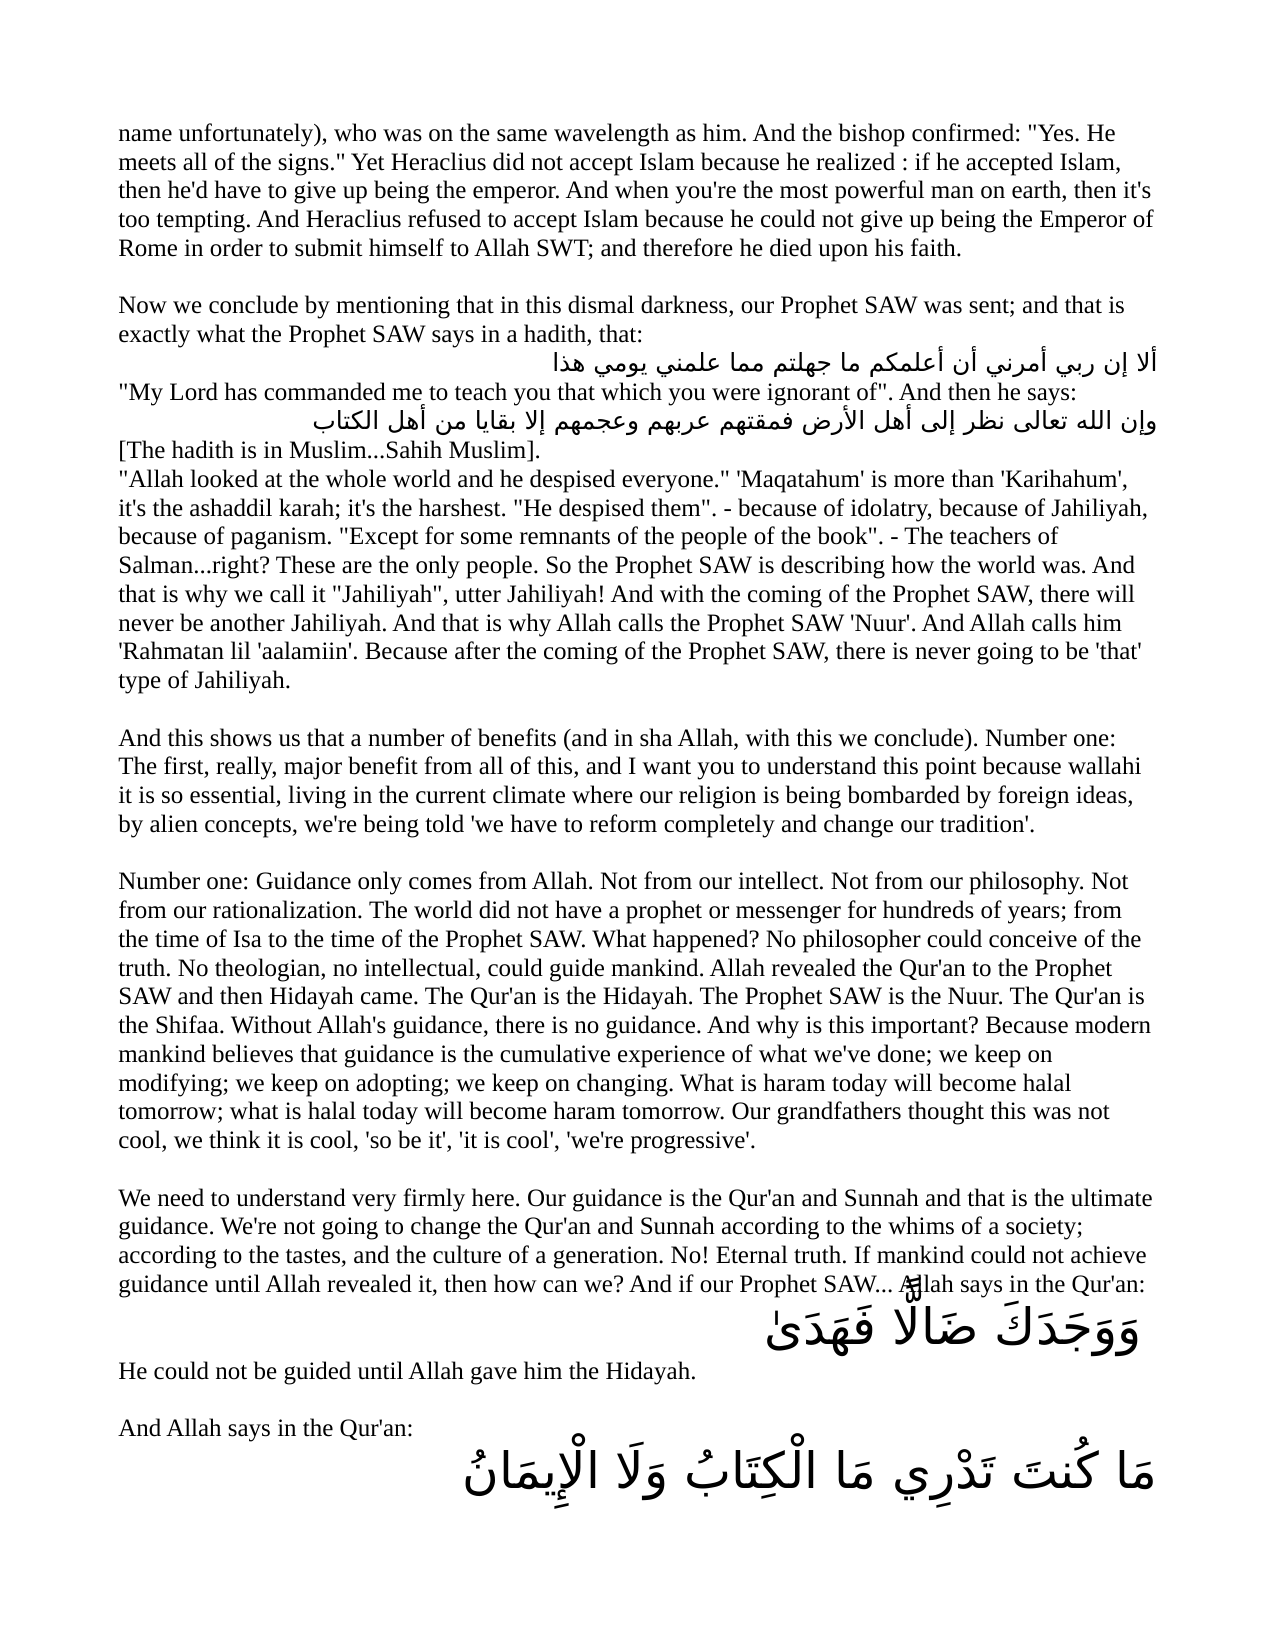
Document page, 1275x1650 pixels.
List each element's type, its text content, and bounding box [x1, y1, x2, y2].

text مَا كُنتَ تَدْرِي مَا الْكِتَابُ وَلَا الْإِيمَانُ [118, 1442, 1157, 1500]
text "My Lord has commanded me to teach you that which you were ignorant of". And then he says: [118, 377, 1157, 406]
text He could not be guided until Allah gave him the Hidayah. And Allah says in the Qur'an: [118, 1356, 1157, 1442]
text name unfortunately), who was on the same wavelength as him. And the bishop confirmed: "Yes. He meets all of the signs." Yet Heraclius did not accept Islam because he realized : if he accepted Islam, then he'd have to give up being the emperor. And when you're the most powerful man on earth, then it's too tempting. And Heraclius refused to accept Islam because he could not give up being the Emperor of Rome in order to submit himself to Allah SWT; and therefore he died upon his faith. Now we conclude by mentioning that in this dismal darkness, our Prophet SAW was sent; and that is exactly what the Prophet SAW says in a hadith, that: [118, 118, 1157, 348]
text [The hadith is in Muslim...Sahih Muslim]. "Allah looked at the whole world and he despised everyone." 'Maqatahum' is more than 'Karihahum', it's the ashaddil karah; it's the harshest. "He despised them". - because of idolatry, because of Jahiliyah, because of paganism. "Except for some remnants of the people of the book". - The teachers of Salman...right? These are the only people. So the Prophet SAW is describing how the world was. And that is why we call it "Jahiliyah", utter Jahiliyah! And with the coming of the Prophet SAW, there will never be another Jahiliyah. And that is why Allah calls the Prophet SAW 'Nuur'. And Allah calls him 'Rahmatan lil 'aalamiin'. Because after the coming of the Prophet SAW, there is never going to be 'that' type of Jahiliyah. And this shows us that a number of benefits (and in sha Allah, with this we conclude). Number one: The first, really, major benefit from all of this, and I want you to understand this point because wallahi it is so essential, living in the current climate where our religion is being bombarded by foreign ideas, by alien concepts, we're being told 'we have to reform completely and change our tradition'. Number one: Guidance only comes from Allah. Not from our intellect. Not from our philosophy. Not from our rationalization. The world did not have a prophet or messenger for hundreds of years; from the time of Isa to the time of the Prophet SAW. What happened? No philosopher could conceive of the truth. No theologian, no intellectual, could guide mankind. Allah revealed the Qur'an to the Prophet SAW and then Hidayah came. The Qur'an is the Hidayah. The Prophet SAW is the Nuur. The Qur'an is the Shifaa. Without Allah's guidance, there is no guidance. And why is this important? Because modern mankind believes that guidance is the cumulative experience of what we've done; we keep on modifying; we keep on adopting; we keep on changing. What is haram today will become halal tomorrow; what is halal today will become haram tomorrow. Our grandfathers thought this was not cool, we think it is cool, 'so be it', 'it is cool', 'we're progressive'. We need to understand very firmly here. Our guidance is the Qur'an and Sunnah and that is the ultimate guidance. We're not going to change the Qur'an and Sunnah according to the whims of a society; according to the tastes, and the culture of a generation. No! Eternal truth. If mankind could not achieve guidance until Allah revealed it, then how can we? And if our Prophet SAW... Allah says in the Qur'an: [118, 435, 1157, 1298]
text وَوَجَدَكَ ضَالًّا فَهَدَىٰ [118, 1298, 1157, 1356]
text وإن الله تعالى نظر إلى أهل الأرض فمقتهم عربهم وعجمهم إلا بقايا من أهل الكتاب [118, 406, 1157, 435]
text ألا إن ربي أمرني أن أعلمكم ما جهلتم مما علمني يومي هذا [118, 348, 1157, 377]
